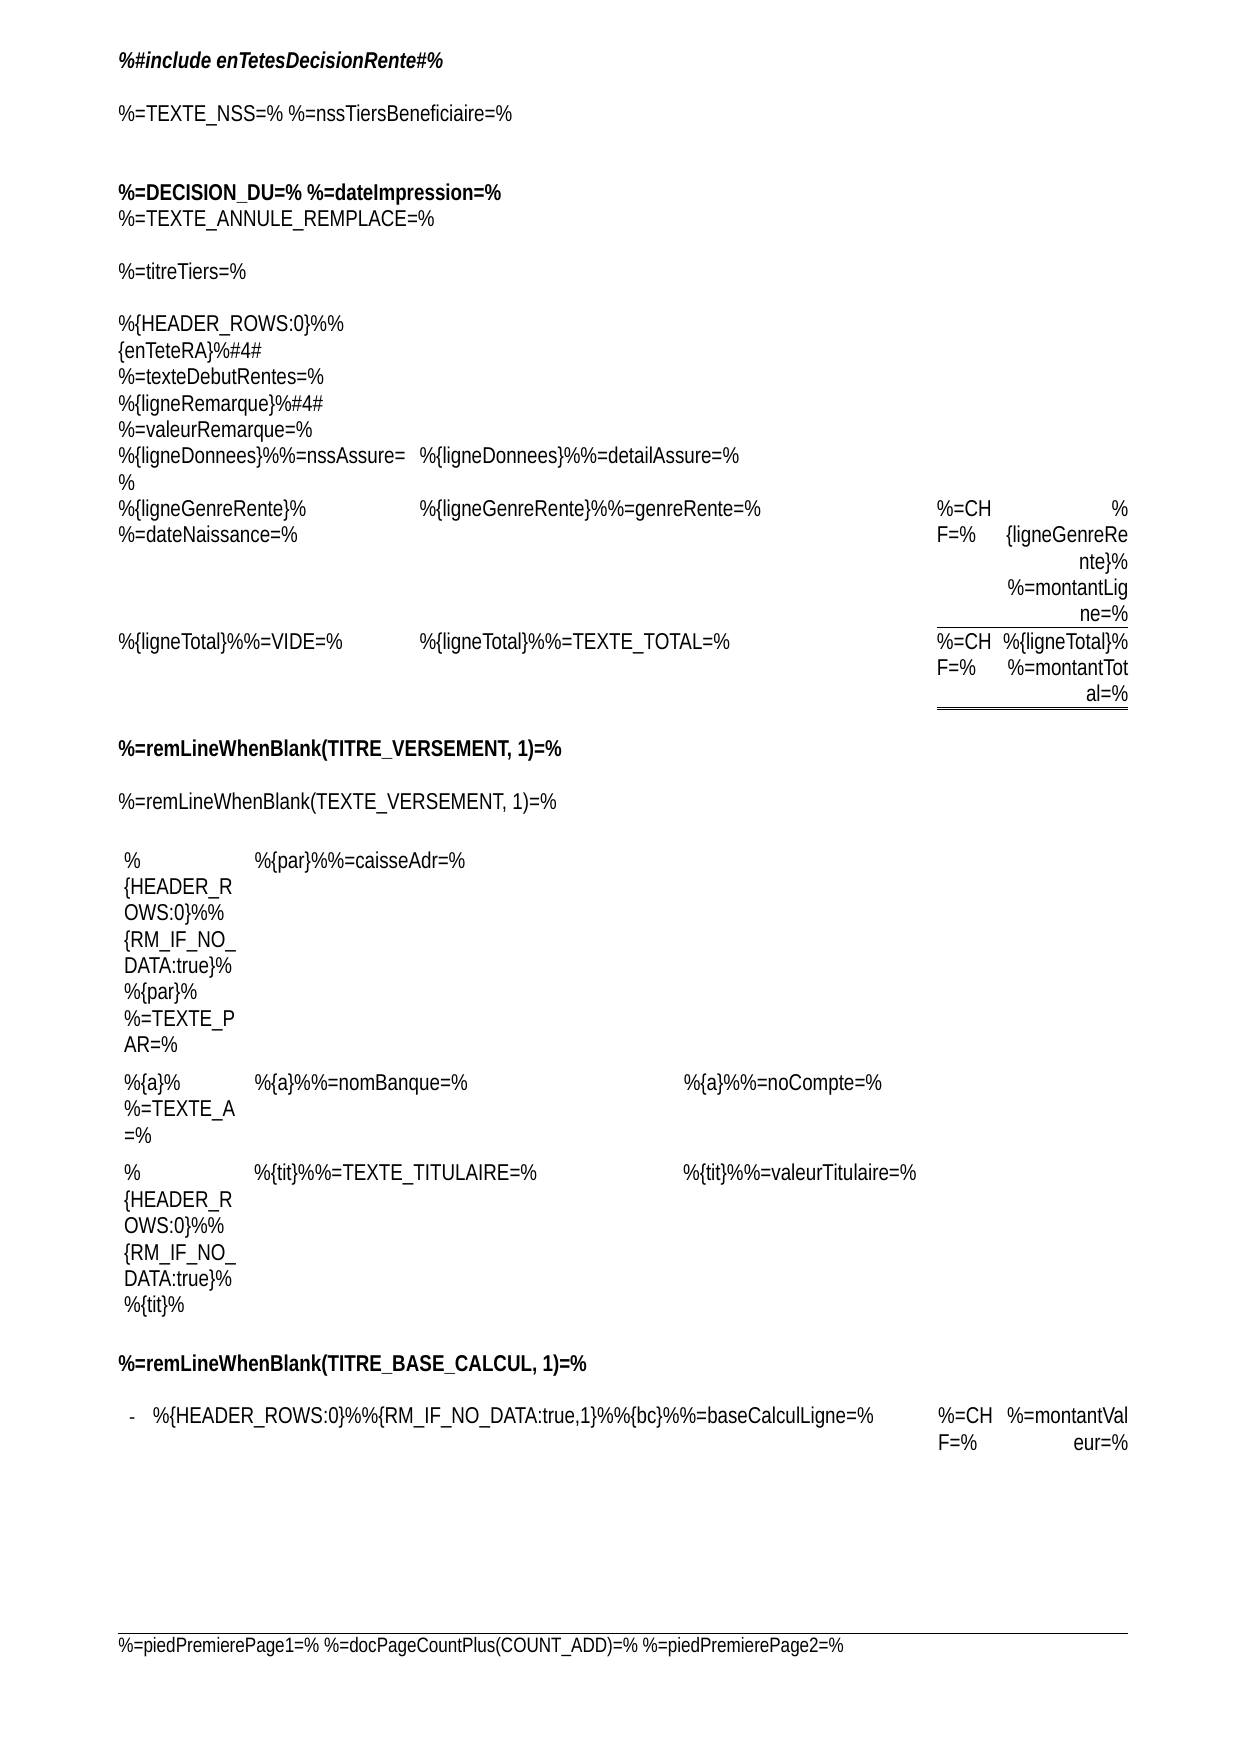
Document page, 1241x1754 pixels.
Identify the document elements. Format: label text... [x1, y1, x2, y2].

text %=TEXTE_ANNULE_REMPLACE=% [118, 205, 1128, 231]
table_cell [419, 390, 937, 442]
table_header %=montantValeur=% [1000, 1402, 1128, 1455]
table_cell %{ligneGenreRente}%%=dateNaissance=% [118, 495, 419, 627]
table_cell %{ligneTotal}%%=montantTotal=% [998, 628, 1128, 707]
table_cell %{ligneDonnees}%%=nssAssure=% [118, 442, 419, 495]
text %=titreTiers=% [118, 258, 1128, 284]
table_cell [998, 442, 1128, 495]
table_header %{HEADER_ROWS:0}%%{enTeteRA}%#4#%=texteDebutRentes=% [118, 310, 419, 389]
table_cell %{ligneTotal}%%=VIDE=% [118, 627, 419, 707]
table_cell %=CHF=% [937, 495, 998, 627]
table_cell %{ligneGenreRente}%%=genreRente=% [419, 495, 937, 627]
table_header %{HEADER_ROWS:0}%%{RM_IF_NO_DATA:true,1}%%{bc}%%=baseCalculLigne=% [117, 1402, 938, 1455]
table_header %{HEADER_ROWS:0}%%{RM_IF_NO_DATA:true}%%{par}%%=TEXTE_PAR=% [118, 841, 248, 1063]
table_cell %{a}%%=noCompte=% [678, 1063, 1128, 1154]
text %=TEXTE_NSS=% %=nssTiersBeneficiaire=% [118, 99, 1128, 126]
text %=DECISION_DU=% %=dateImpression=% [118, 179, 1128, 205]
table_cell %{a}%%=TEXTE_A=% [118, 1063, 248, 1154]
table_header %=CHF=% [938, 1402, 999, 1455]
table_header %{HEADER_ROWS:0}%%{RM_IF_NO_DATA:true}%%{tit}% [118, 1154, 248, 1323]
text %=remLineWhenBlank(isTitulaire)=% [118, 1323, 1128, 1349]
table_header %{tit}%%=valeurTitulaire=% [677, 1154, 1128, 1323]
table_header [937, 310, 998, 389]
text %#include enTetesDecisionRente#% [118, 47, 1128, 73]
table_cell [937, 442, 998, 495]
text %=remLineWhenBlank(TITRE_VERSEMENT, 1)=% [118, 735, 1128, 762]
table_cell %{ligneGenreRente}%%=montantLigne=% [998, 495, 1128, 627]
table_cell [998, 390, 1128, 442]
table_header [419, 310, 937, 389]
table_cell %{ligneDonnees}%%=detailAssure=% [419, 442, 937, 495]
table_header %{par}%%=caisseAdr=% [249, 841, 678, 1063]
table_cell %=CHF=% [937, 628, 998, 707]
table_cell %{ligneTotal}%%=TEXTE_TOTAL=% [419, 627, 937, 707]
table_cell %{ligneRemarque}%#4#%=valeurRemarque=% [118, 390, 419, 442]
table_header [678, 841, 1128, 1063]
text %=remLineWhenBlank(TITRE_BASE_CALCUL, 1)=% [118, 1349, 1128, 1376]
text %=remLineWhenBlank(TEXTE_VERSEMENT, 1)=% [118, 788, 1128, 814]
table_cell [937, 390, 998, 442]
table_cell %{a}%%=nomBanque=% [249, 1063, 678, 1154]
table_header %{tit}%%=TEXTE_TITULAIRE=% [248, 1154, 677, 1323]
table_header [998, 310, 1128, 389]
